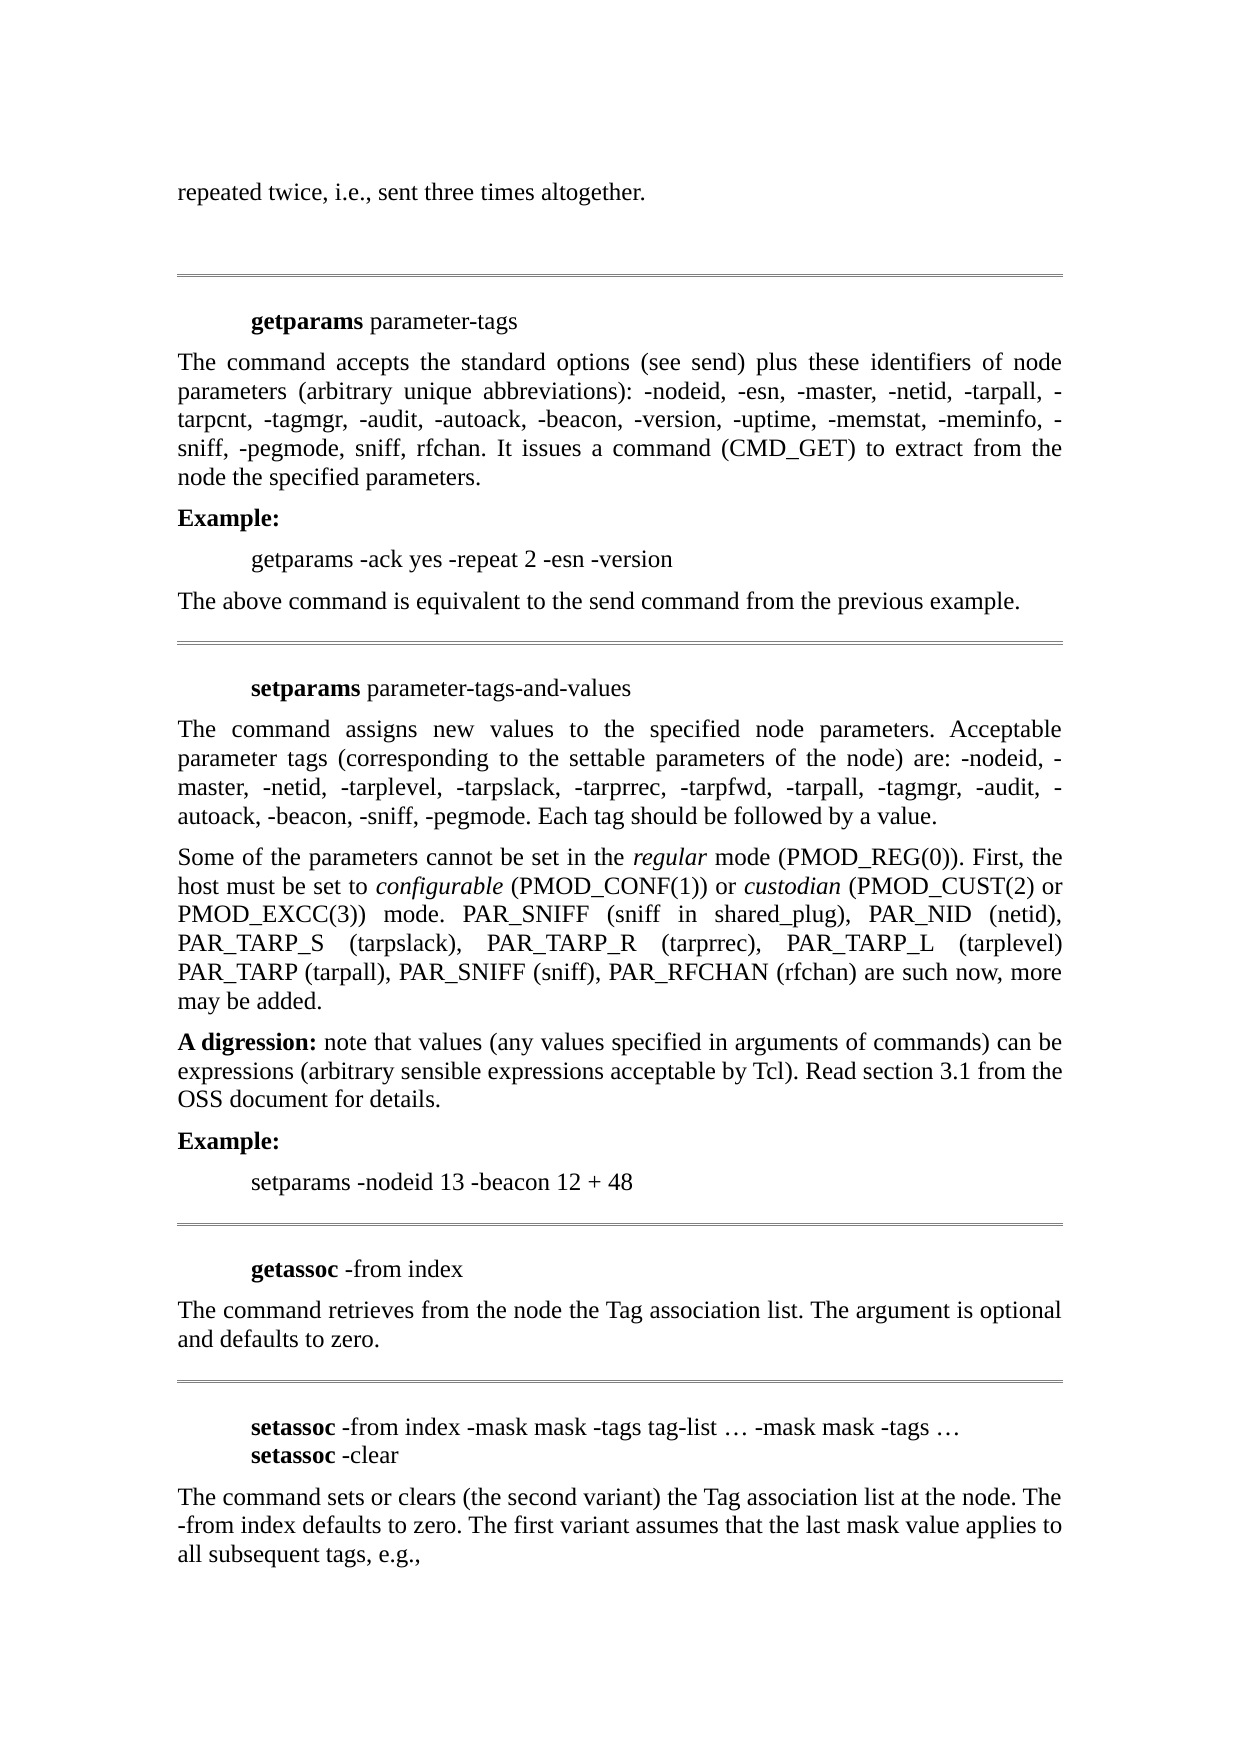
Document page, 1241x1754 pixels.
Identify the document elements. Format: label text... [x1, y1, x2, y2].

text The command assigns new values to the specified node parameters. Acceptable parameter tags (corresponding to the settable parameters of the node) are: -nodeid, -master, -netid, -tarplevel, -tarpslack, -tarprrec, -tarpfwd, -tarpall, -tagmgr, -audit, -autoack, -beacon, -sniff, -pegmode. Each tag should be followed by a value. [177, 714, 1063, 829]
text setparams -nodeid 13 -beacon 12 + 48 [177, 1167, 1063, 1196]
text getparams -ack yes -repeat 2 -esn -version [177, 544, 1063, 573]
text The above command is equivalent to the send command from the previous example. [177, 586, 1063, 614]
text Example: [177, 503, 1063, 532]
text The command retrieves from the node the Tag association list. The argument is optional and defaults to zero. [177, 1296, 1063, 1353]
text The command accepts the standard options (see send) plus these identifiers of node parameters (arbitrary unique abbreviations): -nodeid, -esn, -master, -netid, -tarpall, -tarpcnt, -tagmgr, -audit, -autoack, -beacon, -version, -uptime, -memstat, -meminfo, -sniff, -pegmode, sniff, rfchan. It issues a command (CMD_GET) to extract from the node the specified parameters. [177, 347, 1063, 491]
text The command sets or clears (the second variant) the Tag association list at the node. The -from index defaults to zero. The first variant assumes that the last mask value applies to all subsequent tags, e.g., [177, 1482, 1063, 1568]
text repeated twice, i.e., sent three times altogether. [177, 177, 1063, 206]
text A digression: note that values (any values specified in arguments of commands) can be expressions (arbitrary sensible expressions acceptable by Tcl). Read section 3.1 from the OSS document for details. [177, 1027, 1063, 1113]
text setassoc -from index -mask mask -tags tag-list … -mask mask -tags … [177, 1412, 1063, 1441]
text Some of the parameters cannot be set in the regular mode (PMOD_REG(0)). First, the host must be set to configurable (PMOD_CONF(1)) or custodian (PMOD_CUST(2) or PMOD_EXCC(3)) mode. PAR_SNIFF (sniff in shared_plug), PAR_NID (netid), PAR_TARP_S (tarpslack), PAR_TARP_R (tarprrec), PAR_TARP_L (tarplevel) PAR_TARP (tarpall), PAR_SNIFF (sniff), PAR_RFCHAN (rfchan) are such now, more may be added. [177, 842, 1063, 1014]
text getparams parameter-tags [177, 306, 1063, 334]
text setassoc -clear [177, 1441, 1063, 1469]
text setparams parameter-tags-and-values [177, 673, 1063, 702]
text getassoc -from index [177, 1254, 1063, 1283]
text Example: [177, 1126, 1063, 1154]
